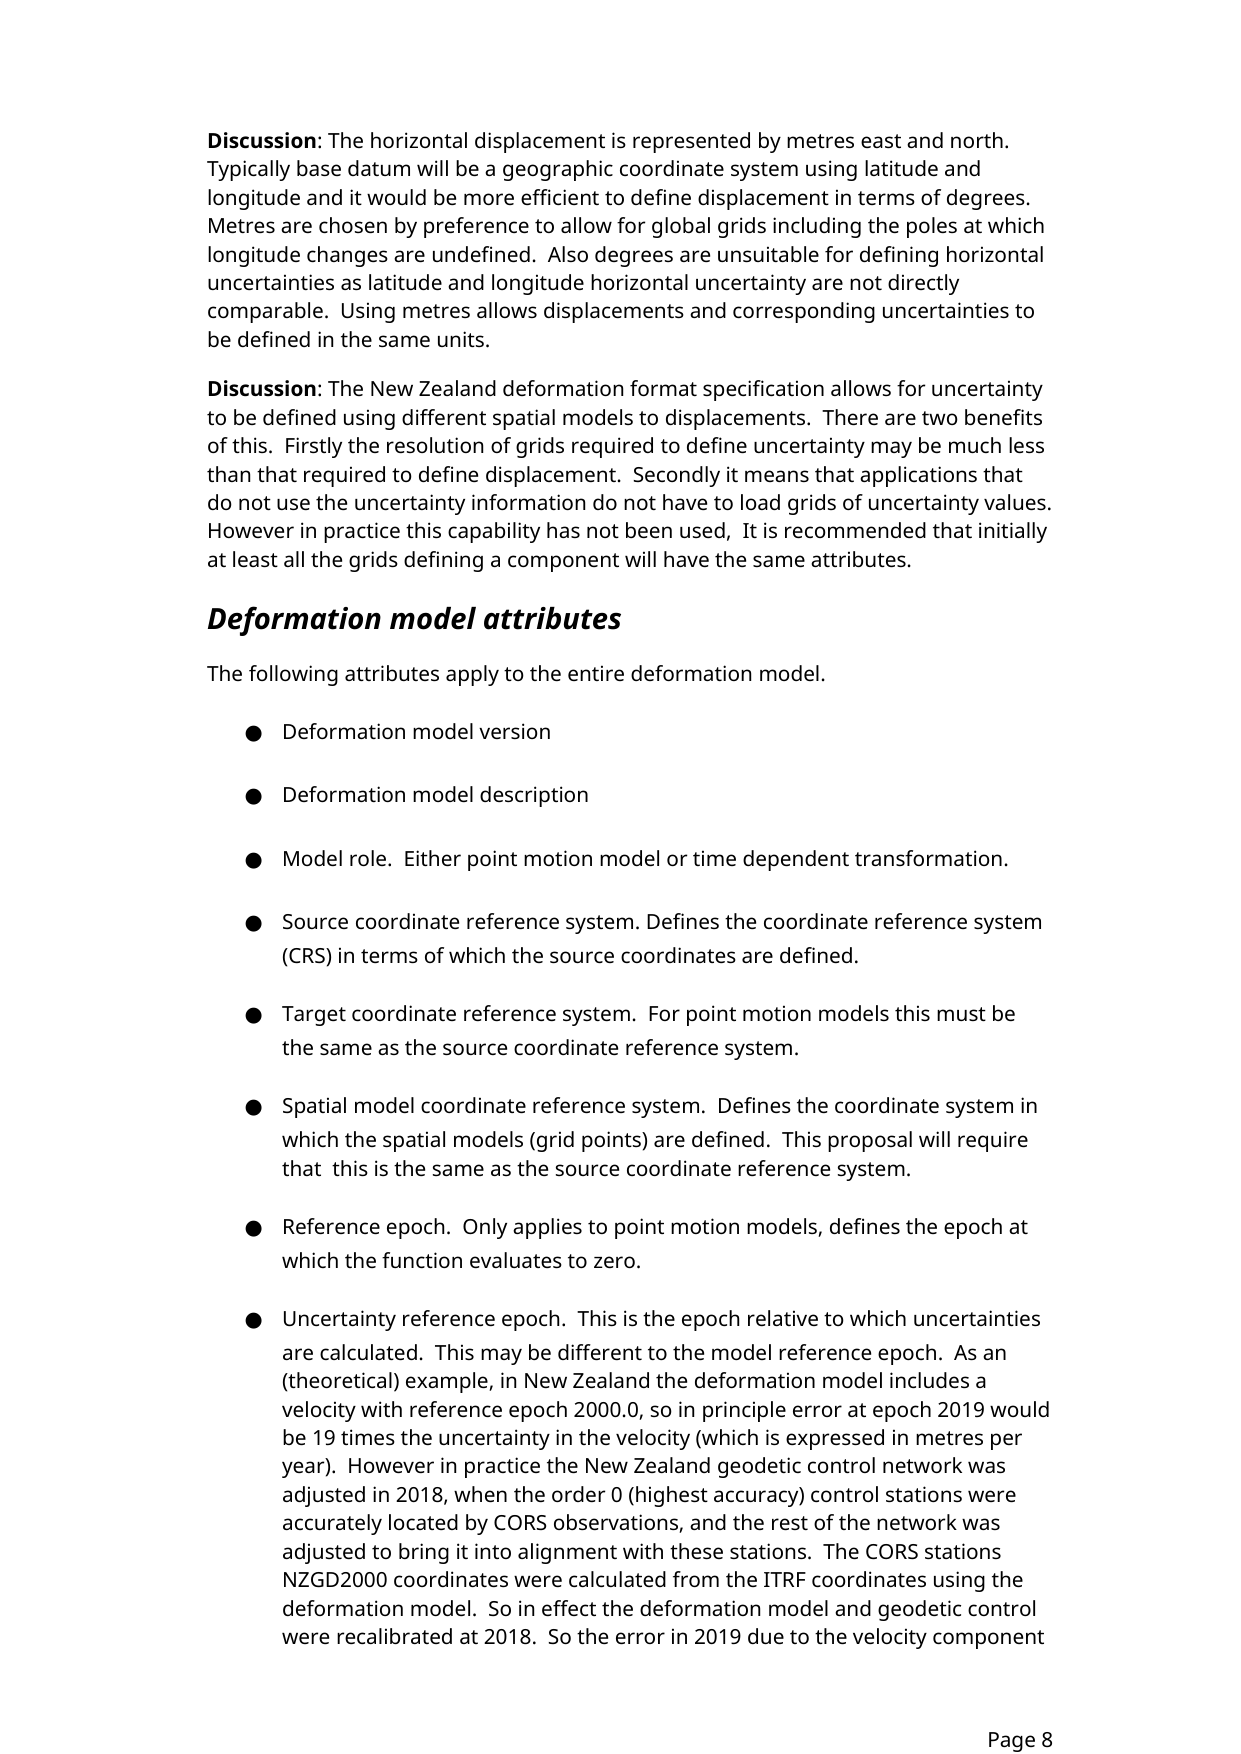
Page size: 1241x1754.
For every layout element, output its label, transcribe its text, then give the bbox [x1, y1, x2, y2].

text The following attributes apply to the entire deformation model. [207, 659, 1053, 687]
text Discussion: The New Zealand deformation format specification allows for uncertainty to be defined using different spatial models to displacements. There are two benefits of this. Firstly the resolution of grids required to define uncertainty may be much less than that required to define displacement. Secondly it means that applications that do not use the uncertainty information do not have to load grids of uncertainty values. However in practice this capability has not been used, It is recommended that initially at least all the grids defining a component will have the same attributes. [207, 374, 1053, 573]
list Deformation model version [244, 708, 1053, 751]
list Deformation model description [244, 772, 1053, 814]
list Spatial model coordinate reference system. Defines the coordinate system in which the spatial models (grid points) are defined. This proposal will require that this is the same as the source coordinate reference system. [244, 1083, 1053, 1182]
subtitle Deformation model attributes [207, 598, 1053, 638]
text Discussion: The horizontal displacement is represented by metres east and north. Typically base datum will be a geographic coordinate system using latitude and longitude and it would be more efficient to define displacement in terms of degrees. Metres are chosen by preference to allow for global grids including the poles at which longitude changes are undefined. Also degrees are unsuitable for defining horizontal uncertainties as latitude and longitude horizontal uncertainty are not directly comparable. Using metres allows displacements and corresponding uncertainties to be defined in the same units. [207, 126, 1053, 353]
list Source coordinate reference system. Defines the coordinate reference system (CRS) in terms of which the source coordinates are defined. [244, 899, 1053, 970]
list Uncertainty reference epoch. This is the epoch relative to which uncertainties are calculated. This may be different to the model reference epoch. As an (theoretical) example, in New Zealand the deformation model includes a velocity with reference epoch 2000.0, so in principle error at epoch 2019 would be 19 times the uncertainty in the velocity (which is expressed in metres per year). However in practice the New Zealand geodetic control network was adjusted in 2018, when the order 0 (highest accuracy) control stations were accurately located by CORS observations, and the rest of the network was adjusted to bring it into alignment with these stations. The CORS stations NZGD2000 coordinates were calculated from the ITRF coordinates using the deformation model. So in effect the deformation model and geodetic control were recalibrated at 2018. So the error in 2019 due to the velocity component [244, 1295, 1053, 1651]
list Model role. Either point motion model or time dependent transformation. [244, 835, 1053, 878]
list Reference epoch. Only applies to point motion models, defines the epoch at which the function evaluates to zero. [244, 1203, 1053, 1274]
list Target coordinate reference system. For point motion models this must be the same as the source coordinate reference system. [244, 991, 1053, 1062]
